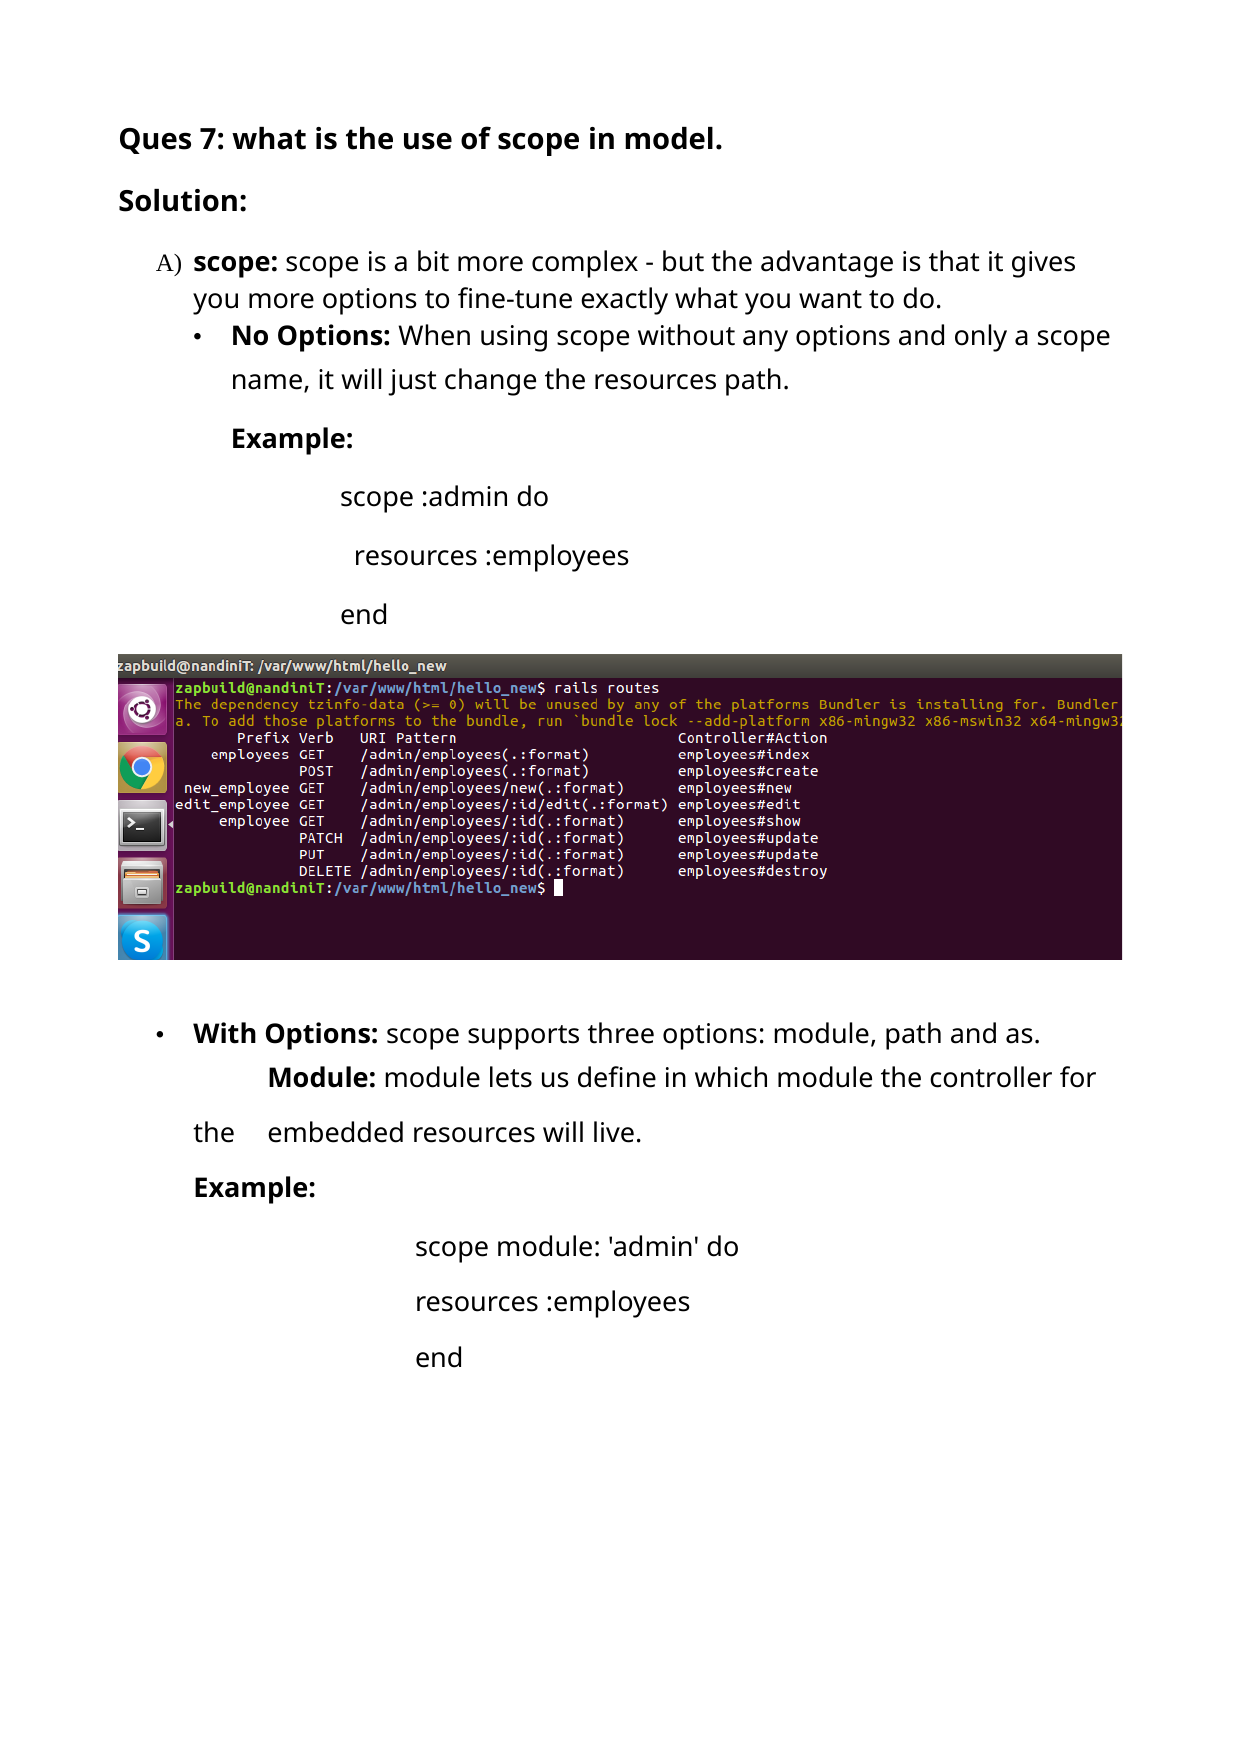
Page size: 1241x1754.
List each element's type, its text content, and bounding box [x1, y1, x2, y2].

text end [118, 595, 1122, 632]
picture [118, 654, 1123, 960]
list No Options: When using scope without any options and only a scope name, it will just change the resources path. [193, 316, 1122, 397]
list scope: scope is a bit more complex - but the advantage is that it gives you more options to fine-tune exactly what you want to do. [156, 242, 1122, 316]
text Solution: [118, 180, 1122, 220]
list resources :employees [156, 1283, 1122, 1320]
list scope module: 'admin' do [156, 1227, 1122, 1264]
text resources :employees [118, 537, 1122, 573]
list Module: module lets us define in which module the controller for the embedded resources will live. [156, 1058, 1122, 1150]
text scope :admin do [118, 478, 1122, 515]
list Example: [156, 1169, 1122, 1206]
list end [156, 1338, 1122, 1375]
subtitle With Options: scope supports three options: module, path and as. [156, 1015, 1122, 1052]
text Ques 7: what is the use of scope in model. [118, 118, 1122, 158]
list Example: [193, 419, 1122, 456]
